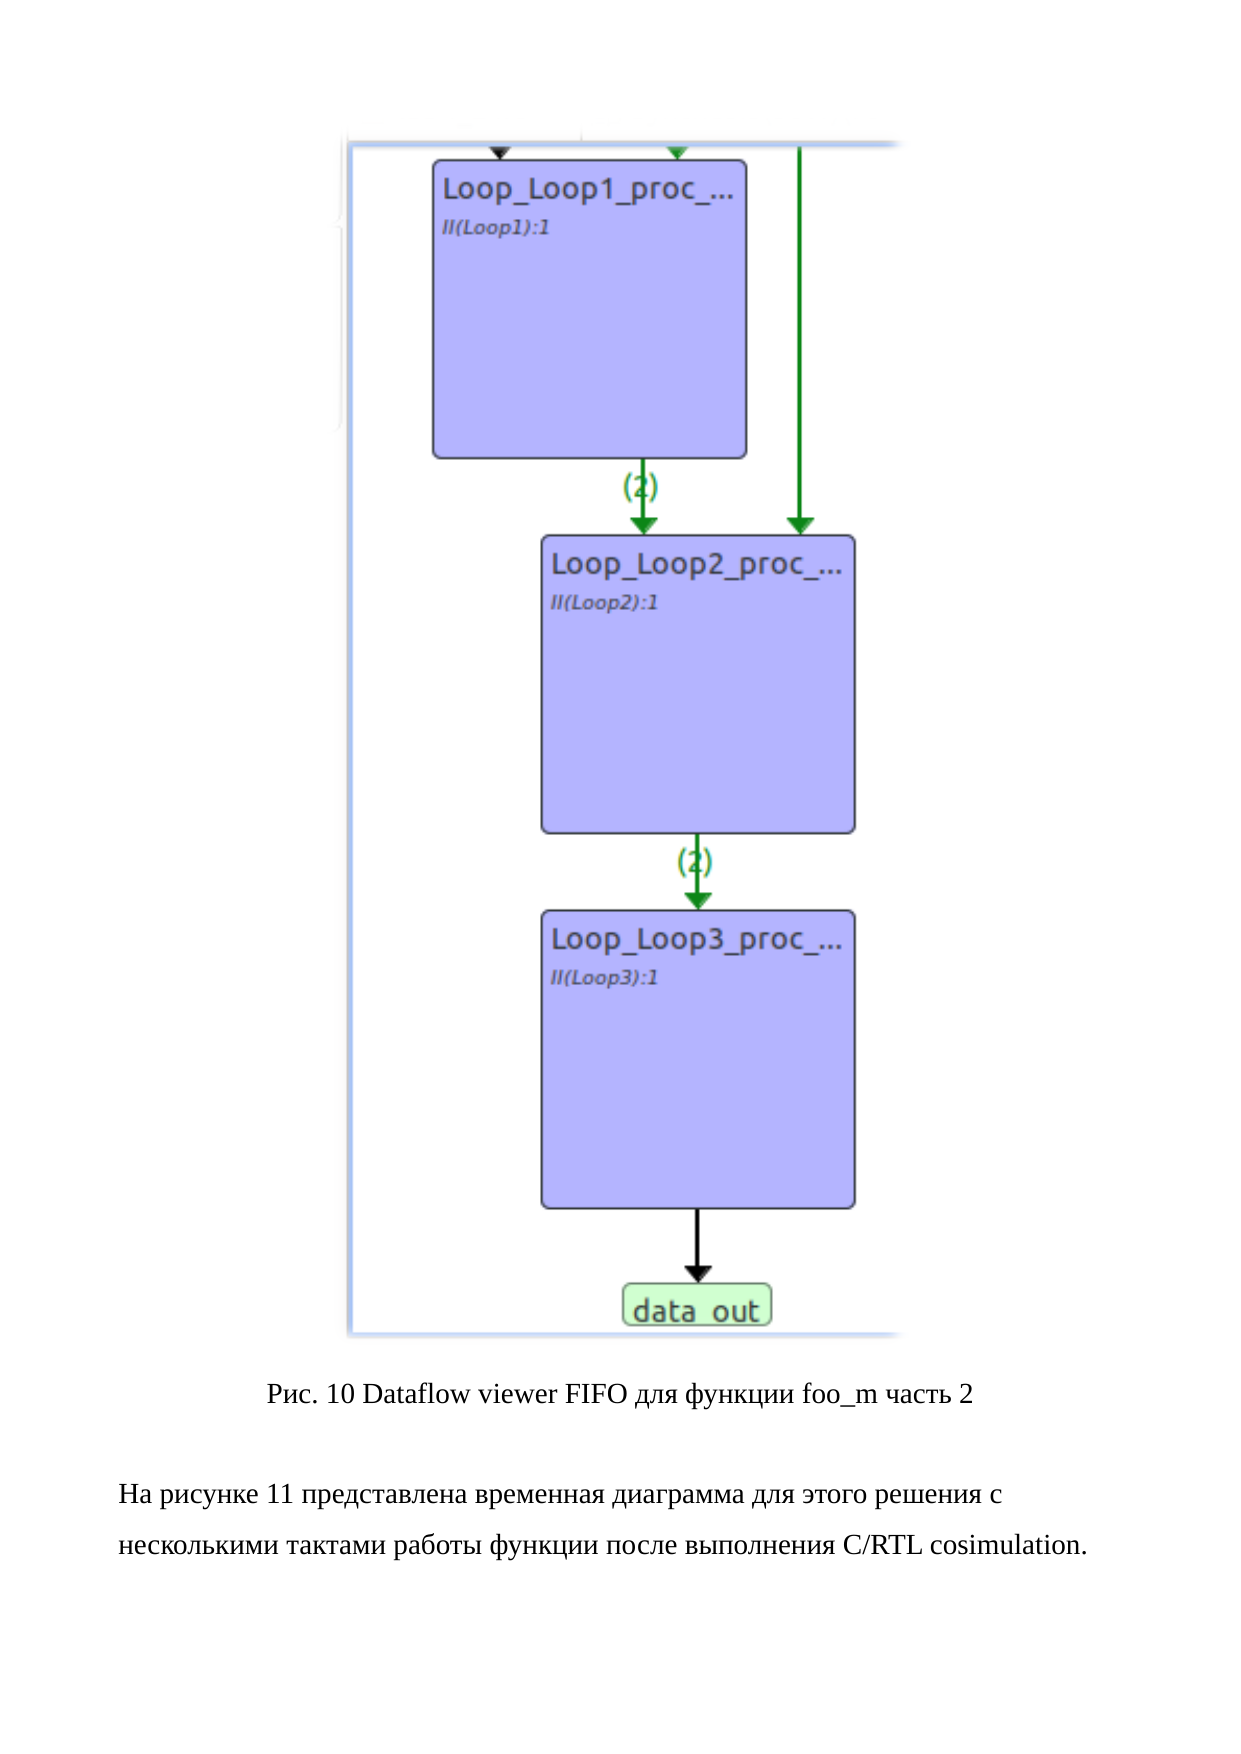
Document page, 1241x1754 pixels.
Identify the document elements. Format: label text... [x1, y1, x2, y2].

text Рис. 10 Dataflow viewer FIFO для функции foo_m часть 2 [118, 1376, 1122, 1409]
picture [322, 118, 918, 1358]
text На рисунке 11 представлена временная диаграмма для этого решения с [118, 1477, 1122, 1510]
text несколькими тактами работы функции после выполнения C/RTL cosimulation. [118, 1527, 1122, 1560]
